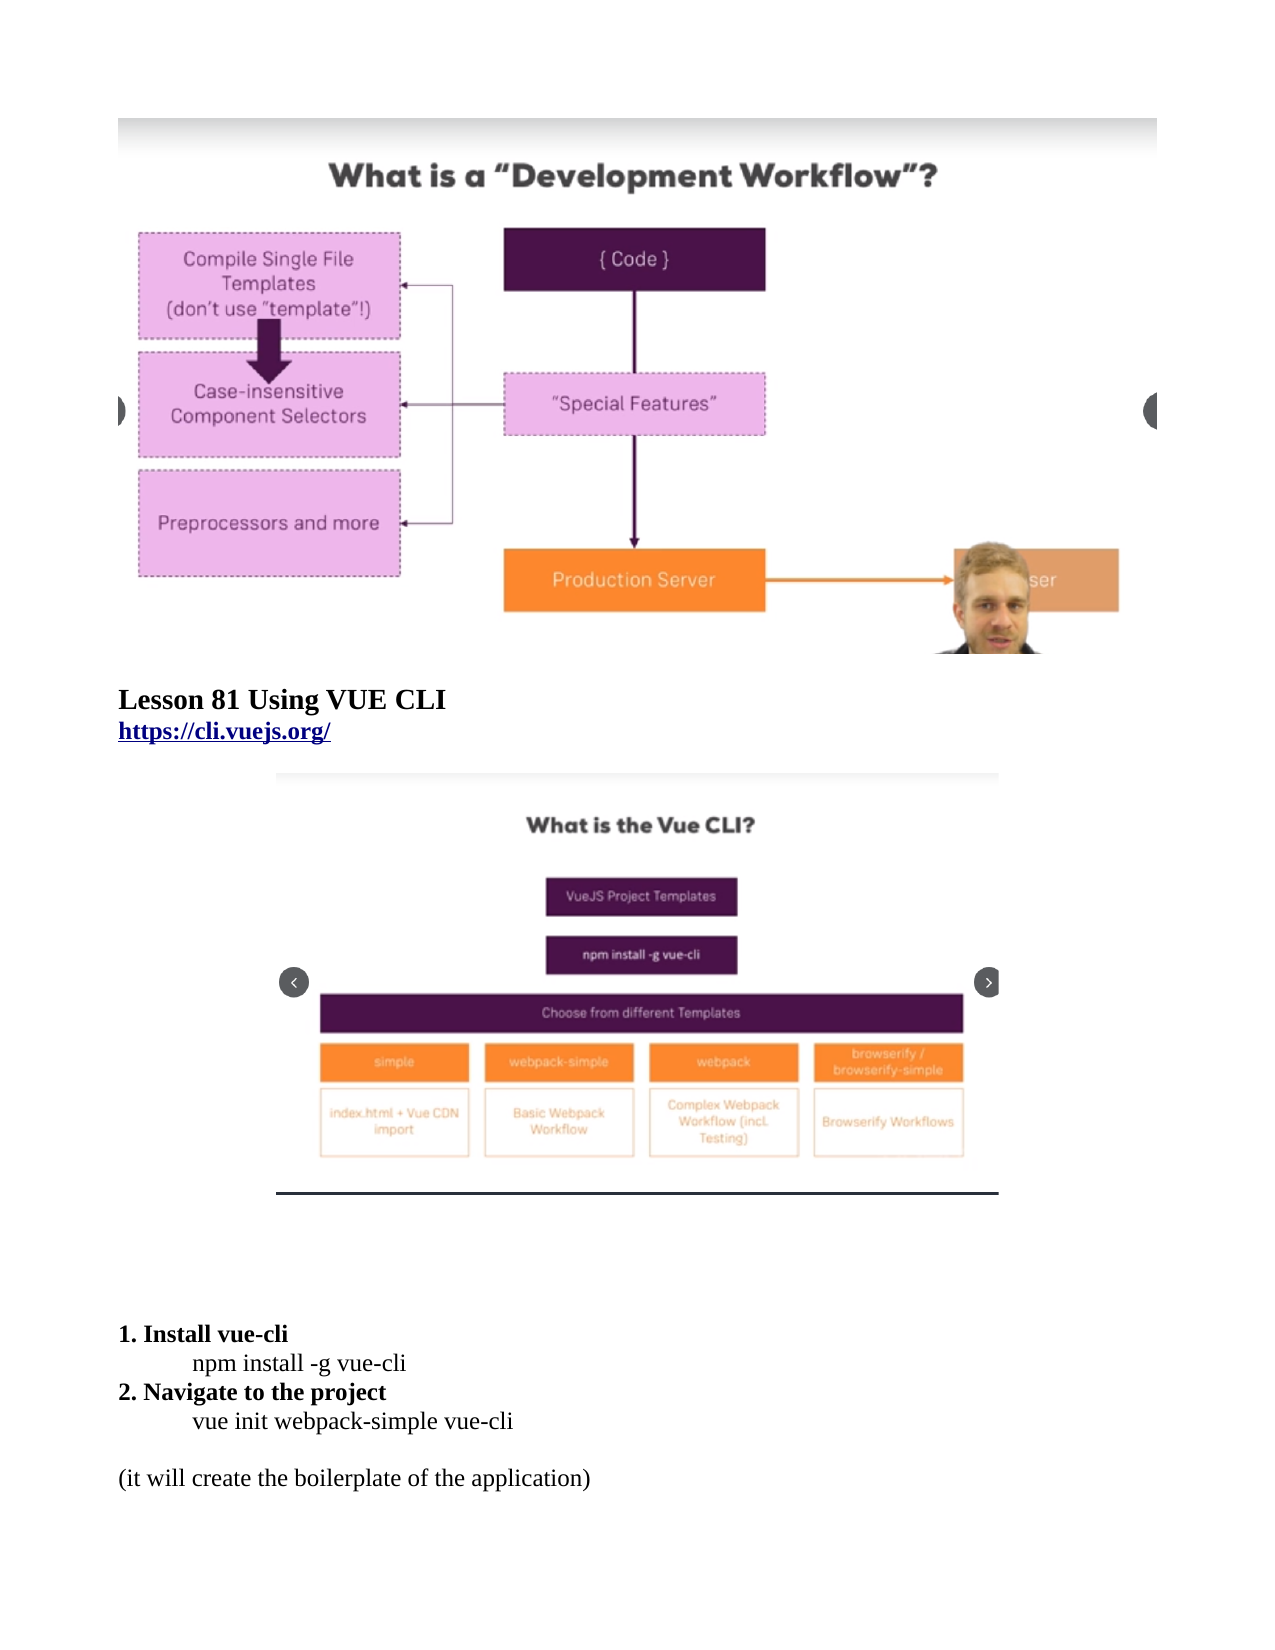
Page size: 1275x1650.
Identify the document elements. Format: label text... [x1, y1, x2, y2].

text npm install -g vue-cli [118, 1348, 1157, 1377]
text vue init webpack-simple vue-cli [118, 1406, 1157, 1434]
text (it will create the boilerplate of the application) [118, 1463, 1157, 1492]
text 1. Install vue-cli [118, 1319, 1157, 1348]
text https://cli.vuejs.org/ [118, 716, 1157, 744]
text 2. Navigate to the project [118, 1377, 1157, 1406]
text Lesson 81 Using VUE CLI [118, 682, 1157, 716]
